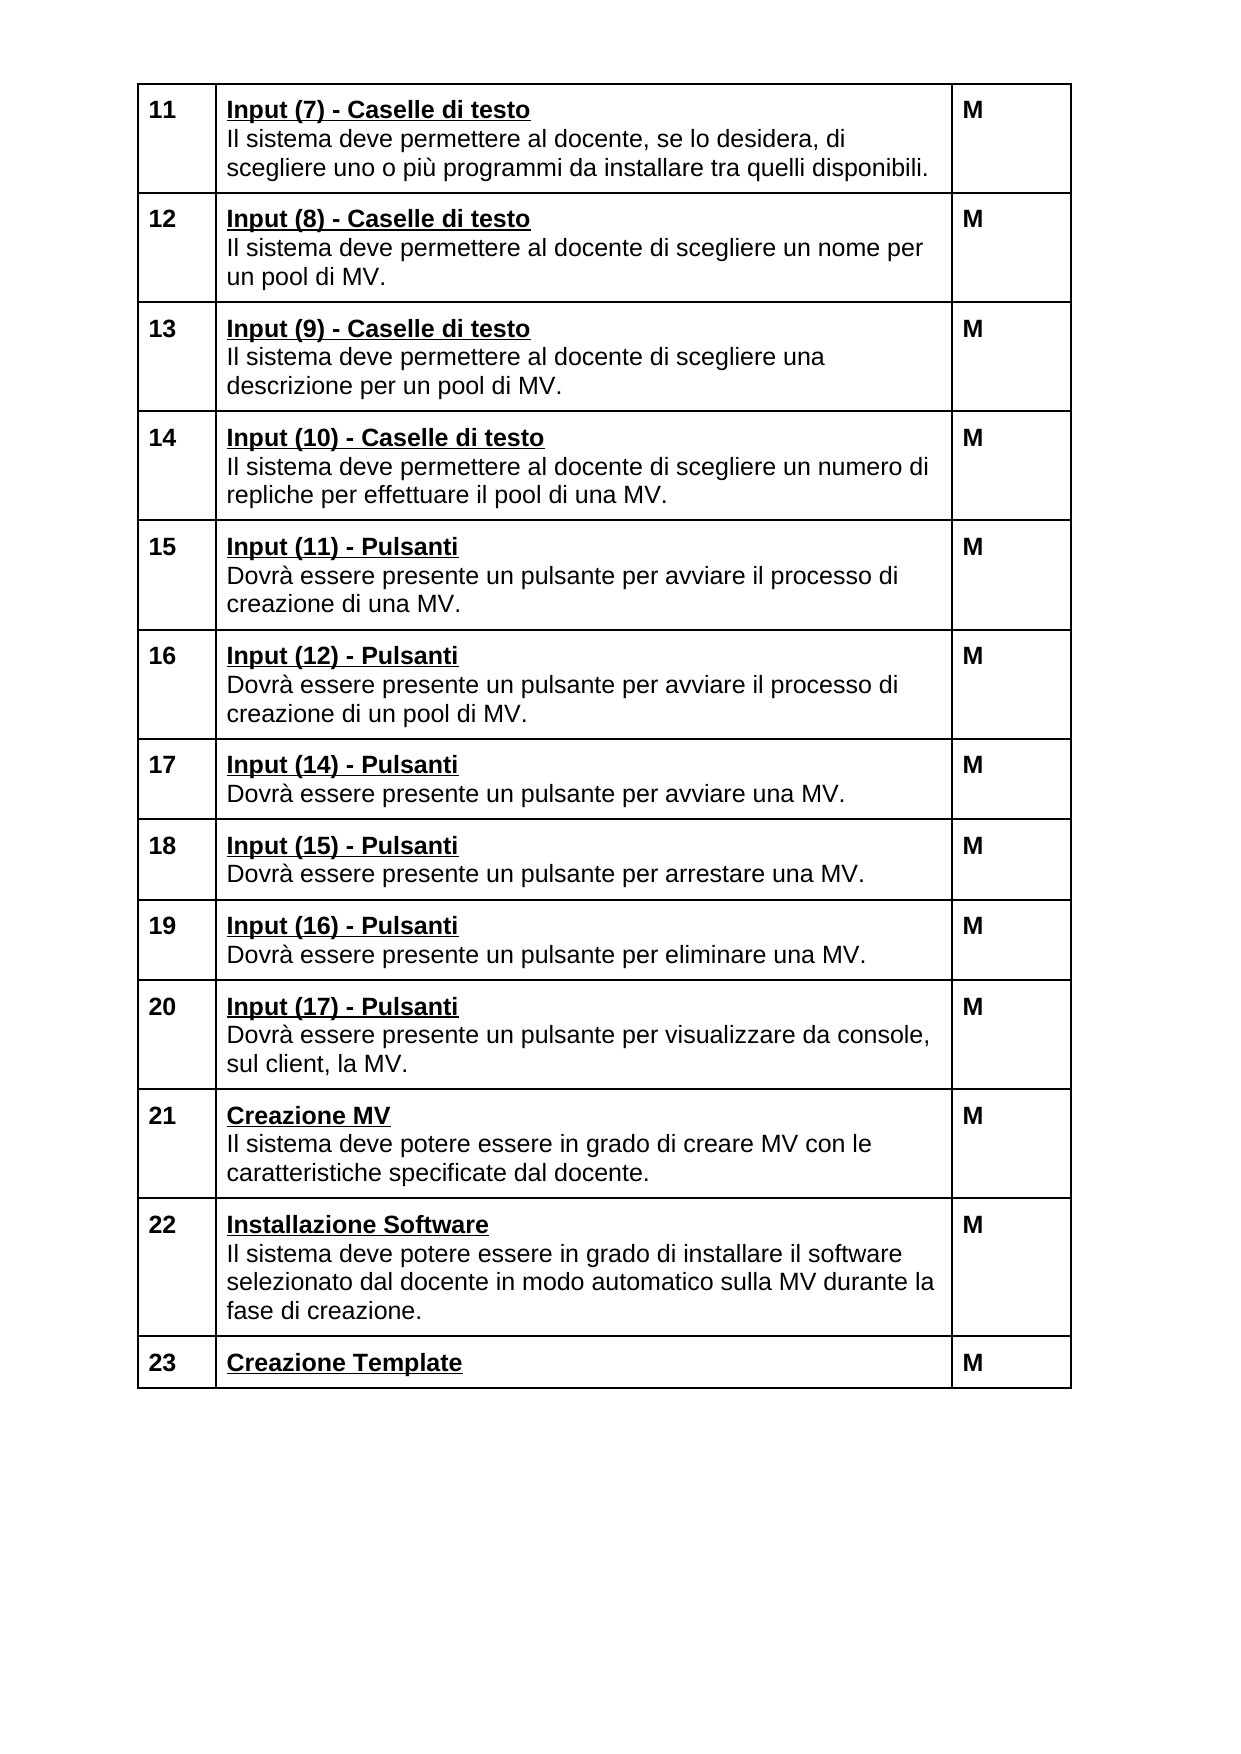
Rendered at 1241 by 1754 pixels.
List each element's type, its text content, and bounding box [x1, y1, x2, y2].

table_cell Input (11) - Pulsanti Dovrà essere presente un pulsante per avviare il processo di creazione di una MV. [217, 521, 951, 628]
table_cell 18 [139, 820, 215, 898]
table_cell 12 [139, 194, 215, 301]
table_cell Input (10) - Caselle di testo Il sistema deve permettere al docente di scegliere un numero di repliche per effettuare il pool di una MV. [217, 412, 951, 519]
table_cell 16 [139, 631, 215, 738]
table_cell Creazione MV Il sistema deve potere essere in grado di creare MV con le caratteristiche specificate dal docente. [217, 1090, 951, 1197]
table_cell Installazione Software Il sistema deve potere essere in grado di installare il software selezionato dal docente in modo automatico sulla MV durante la fase di creazione. [217, 1199, 951, 1335]
table_cell M [953, 85, 1070, 192]
table_cell M [953, 740, 1070, 818]
table_cell Input (9) - Caselle di testo Il sistema deve permettere al docente di scegliere una descrizione per un pool di MV. [217, 303, 951, 410]
table_cell Input (12) - Pulsanti Dovrà essere presente un pulsante per avviare il processo di creazione di un pool di MV. [217, 631, 951, 738]
table_cell 13 [139, 303, 215, 410]
table_cell 15 [139, 521, 215, 628]
table_cell 17 [139, 740, 215, 818]
table_cell 22 [139, 1199, 215, 1335]
table_cell Input (14) - Pulsanti Dovrà essere presente un pulsante per avviare una MV. [217, 740, 951, 818]
table_cell 14 [139, 412, 215, 519]
table_cell Input (8) - Caselle di testo Il sistema deve permettere al docente di scegliere un nome per un pool di MV. [217, 194, 951, 301]
table_cell Creazione Template [217, 1337, 951, 1387]
table_cell M [953, 1337, 1070, 1387]
table_cell Input (16) - Pulsanti Dovrà essere presente un pulsante per eliminare una MV. [217, 901, 951, 979]
table_cell 23 [139, 1337, 215, 1387]
table_cell M [953, 412, 1070, 519]
table_cell M [953, 981, 1070, 1088]
table_cell 21 [139, 1090, 215, 1197]
table_cell M [953, 1090, 1070, 1197]
table_cell 19 [139, 901, 215, 979]
table_cell M [953, 303, 1070, 410]
table_cell 20 [139, 981, 215, 1088]
table_cell M [953, 194, 1070, 301]
table_cell Input (15) - Pulsanti Dovrà essere presente un pulsante per arrestare una MV. [217, 820, 951, 898]
table_cell 11 [139, 85, 215, 192]
table_cell M [953, 820, 1070, 898]
table_cell Input (17) - Pulsanti Dovrà essere presente un pulsante per visualizzare da console, sul client, la MV. [217, 981, 951, 1088]
table_cell M [953, 631, 1070, 738]
table_cell M [953, 1199, 1070, 1335]
table_cell M [953, 901, 1070, 979]
table_cell Input (7) - Caselle di testo Il sistema deve permettere al docente, se lo desidera, di scegliere uno o più programmi da installare tra quelli disponibili. [217, 85, 951, 192]
table_cell M [953, 521, 1070, 628]
